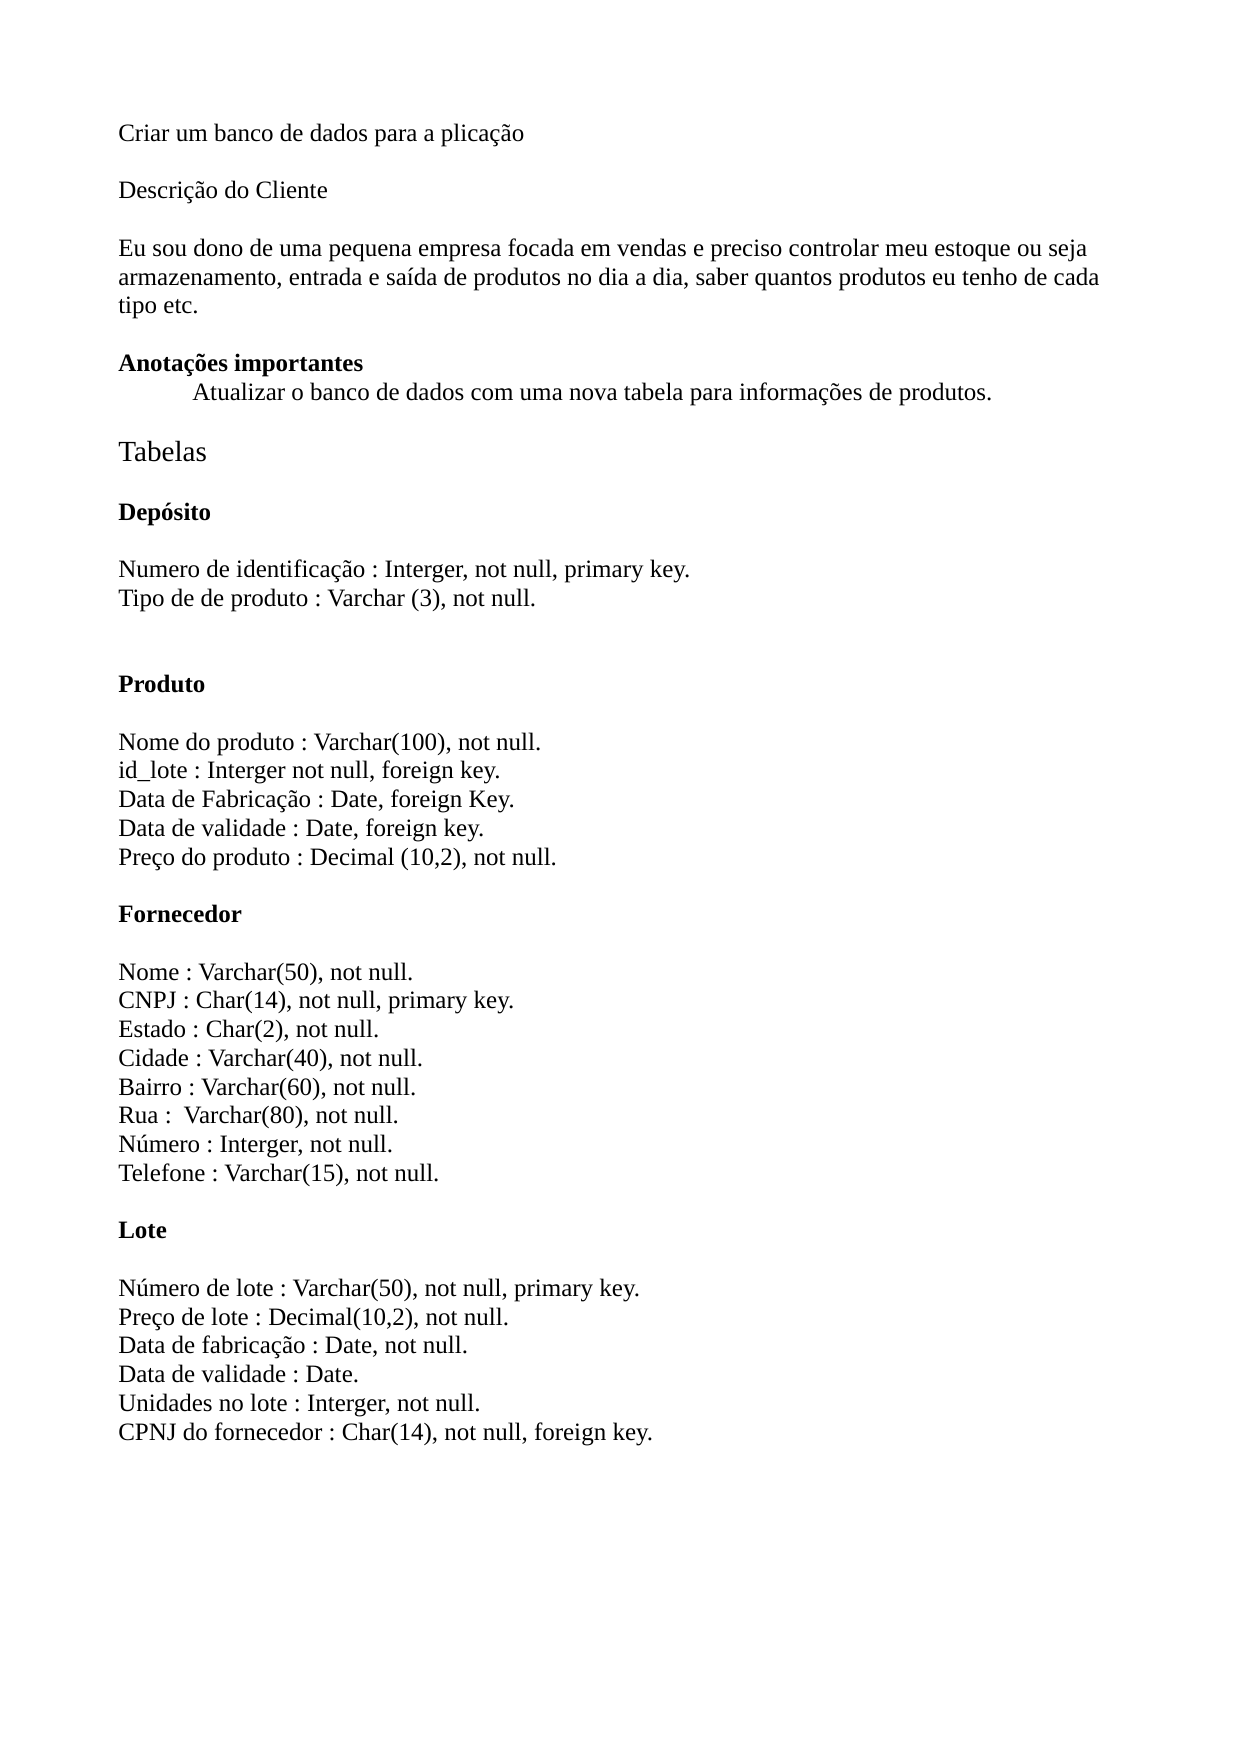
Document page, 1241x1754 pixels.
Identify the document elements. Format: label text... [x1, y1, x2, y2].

text Data de validade : Date, foreign key. [118, 813, 1122, 842]
text Data de fabricação : Date, not null. [118, 1330, 1122, 1359]
text Preço do produto : Decimal (10,2), not null. [118, 842, 1122, 870]
text Número de lote : Varchar(50), not null, primary key. [118, 1273, 1122, 1302]
text Tipo de de produto : Varchar (3), not null. [118, 583, 1122, 612]
text CPNJ do fornecedor : Char(14), not null, foreign key. [118, 1417, 1122, 1445]
text Nome : Varchar(50), not null. [118, 957, 1122, 985]
text Unidades no lote : Interger, not null. [118, 1388, 1122, 1417]
text Lote [118, 1215, 1122, 1244]
text Rua : Varchar(80), not null. [118, 1100, 1122, 1129]
text Nome do produto : Varchar(100), not null. [118, 727, 1122, 755]
text Numero de identificação : Interger, not null, primary key. [118, 554, 1122, 583]
text armazenamento, entrada e saída de produtos no dia a dia, saber quantos produtos eu tenho de cada tipo etc. [118, 262, 1122, 319]
text Número : Interger, not null. [118, 1129, 1122, 1158]
text Estado : Char(2), not null. [118, 1014, 1122, 1043]
text id_lote : Interger not null, foreign key. [118, 755, 1122, 784]
text Criar um banco de dados para a plicação [118, 118, 1122, 147]
text Preço de lote : Decimal(10,2), not null. [118, 1302, 1122, 1330]
text Cidade : Varchar(40), not null. [118, 1043, 1122, 1072]
text CNPJ : Char(14), not null, primary key. [118, 985, 1122, 1014]
text Tabelas [118, 434, 1122, 468]
text Eu sou dono de uma pequena empresa focada em vendas e preciso controlar meu estoque ou seja [118, 233, 1122, 262]
text Data de validade : Date. [118, 1359, 1122, 1388]
text Depósito [118, 497, 1122, 525]
text Fornecedor [118, 899, 1122, 928]
text Atualizar o banco de dados com uma nova tabela para informações de produtos. [118, 377, 1122, 406]
text Produto [118, 669, 1122, 698]
text Bairro : Varchar(60), not null. [118, 1072, 1122, 1100]
text Telefone : Varchar(15), not null. [118, 1158, 1122, 1187]
text Descrição do Cliente [118, 176, 1122, 204]
text Data de Fabricação : Date, foreign Key. [118, 784, 1122, 813]
text Anotações importantes [118, 348, 1122, 377]
